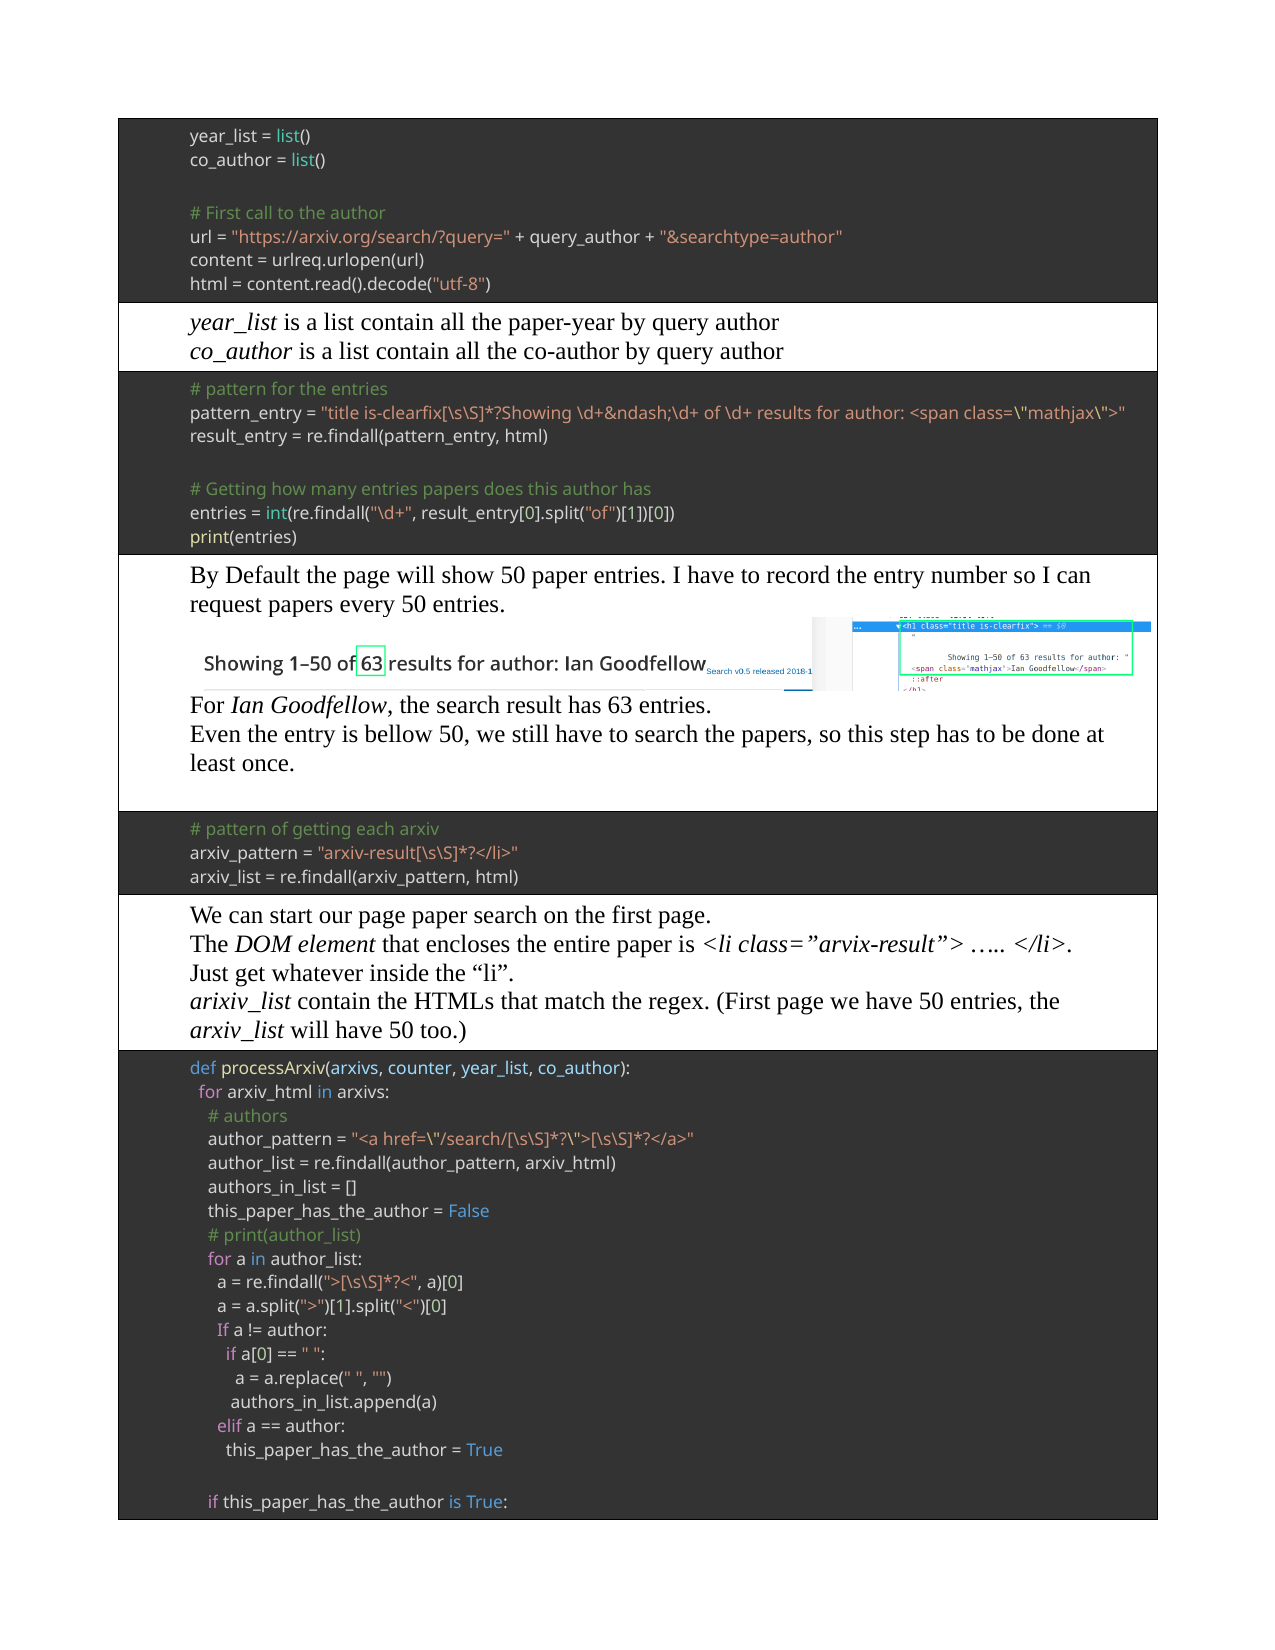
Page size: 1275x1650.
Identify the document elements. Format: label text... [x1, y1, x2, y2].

table_cell [119, 372, 184, 554]
table_cell [119, 119, 184, 302]
table_cell By Default the page will show 50 paper entries. I have to record the entry number so I can request papers every 50 entries. For Ian Goodfellow, the search result has 63 entries. Even the entry is bellow 50, we still have to search the papers, so this step has to be done at least once. [184, 555, 1157, 811]
table_cell year_list is a list contain all the paper-year by query author co_author is a list contain all the co-author by query author [184, 303, 1157, 371]
table_cell # pattern for the entries pattern_entry = "title is-clearfix[\s\S]*?Showing \d+&ndash;\d+ of \d+ results for author: <span class=\"mathjax\">" result_entry = re.findall(pattern_entry, html) # Getting how many entries papers does this author has entries = int(re.findall("\d+", result_entry[0].split("of")[1])[0]) print(entries) [184, 372, 1157, 554]
table_cell # pattern of getting each arxiv arxiv_pattern = "arxiv-result[\s\S]*?</li>" arxiv_list = re.findall(arxiv_pattern, html) [184, 812, 1157, 894]
table_cell [119, 1051, 184, 1519]
picture [189, 617, 1151, 691]
table_cell [119, 303, 184, 371]
table_cell [119, 812, 184, 894]
table_cell def processArxiv(arxivs, counter, year_list, co_author): for arxiv_html in arxivs: # authors author_pattern = "<a href=\"/search/[\s\S]*?\">[\s\S]*?</a>" author_list = re.findall(author_pattern, arxiv_html) authors_in_list = [] this_paper_has_the_author = False # print(author_list) for a in author_list: a = re.findall(">[\s\S]*?<", a)[0] a = a.split(">")[1].split("<")[0] If a != author: if a[0] == " ": a = a.replace(" ", "") authors_in_list.append(a) elif a == author: this_paper_has_the_author = True if this_paper_has_the_author is True: [184, 1051, 1157, 1519]
table_cell We can start our page paper search on the first page. The DOM element that encloses the entire paper is <li class=”arvix-result”> ….. </li>. Just get whatever inside the “li”. arixiv_list contain the HTMLs that match the regex. (First page we have 50 entries, the arxiv_list will have 50 too.) [184, 895, 1157, 1050]
table_cell [119, 895, 184, 1050]
table_cell year_list = list() co_author = list() # First call to the author url = "https://arxiv.org/search/?query=" + query_author + "&searchtype=author" content = urlreq.urlopen(url) html = content.read().decode("utf-8") [184, 119, 1157, 302]
table_cell [119, 555, 184, 811]
